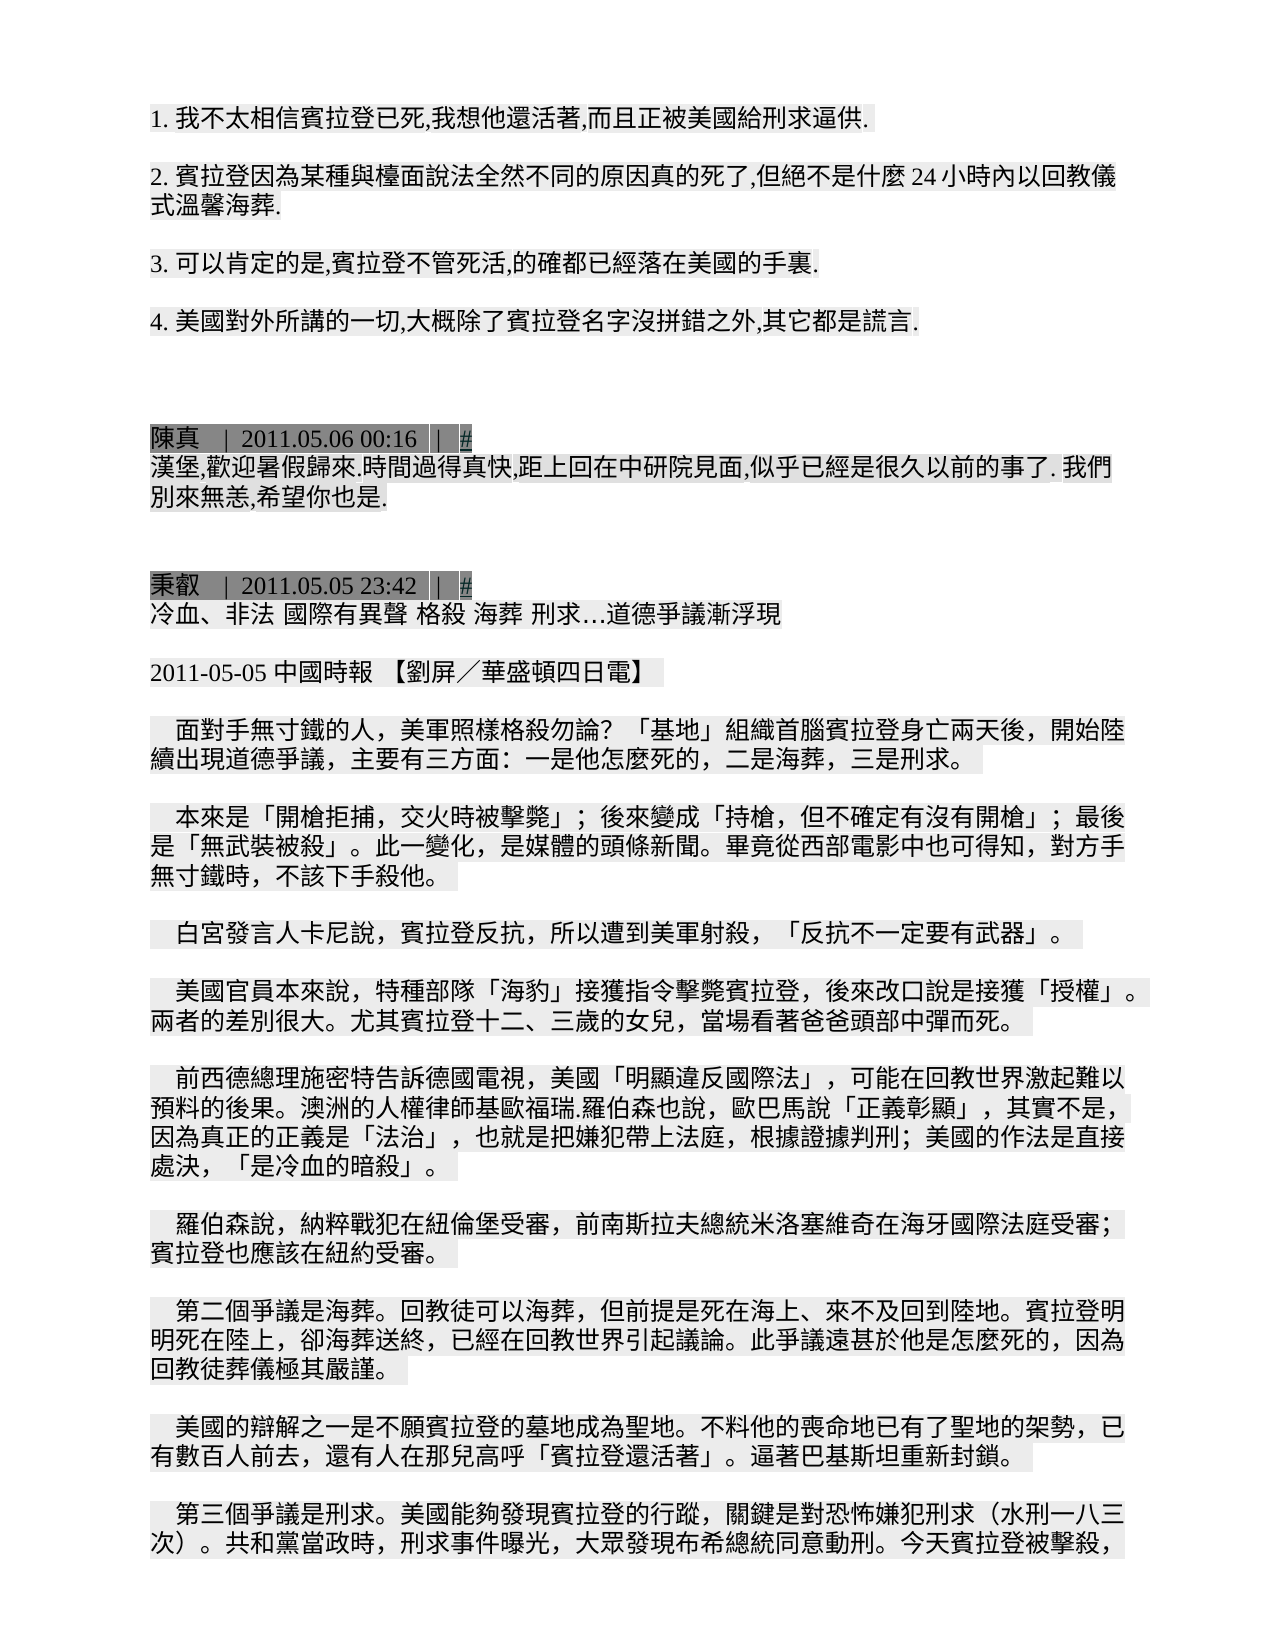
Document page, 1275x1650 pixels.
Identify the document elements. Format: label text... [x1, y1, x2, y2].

text 秉叡 | 2011.05.05 23:42 | # [150, 571, 1125, 600]
text 這幾天,不管多麼疲憊,半夜常守在電視機前看半島電視台的白宮記者會現場轉播.看完之後,有個心得,其實我已經不相信賓拉登已死的說法. 就跟911一樣,當事件剛發生時,誰會那麼小人,竟然會去想到911究竟是不是美國自導自演? 但隨著各項證據的浮現,如今我已 100% 不相信美國對於911的各種主要說法. 我所知的證據,並不足以得出911是美國自導自演的結論,但卻足以肯定美國老早事先知情的事實,同時也能肯定,布希及其周遭一群極其冷血而惡名昭彰的權力核心份子,事實上早在911之前,就已希望來一個 "珍珠港事件",以便做為一種藉口,藉以展開各種大規模侵略計畫. 十幾年的經驗和閱讀讓我發現一個極其簡單的事實,那就是絕對不要輕易相信美國的每一句話,不管它乍聽之下多麼合情合理都不能立即相信. 連911這麼大的一件事竟然都背有蹊蹺,何況其它. 我不相信賓拉登已死,因為,假設你有個心腹大患的重大組織分佈世界各地,十幾年來,終於抓到它的頭頭了,你會笨到馬上打死他嗎? 不可能吧! 今天我若是賓拉登,要是讓我給逮到布希,我會馬上殺死他嗎? 當然也不會. 殺死他,不就等於殺死一切亟待澄清與透露的真相. 連我們一般人都能明白這個道理,"國家" 會不懂嗎? 特別是像美國這樣一種無數恐怖手段都敢使用的邪惡帝國,他怎麼可能讓他的死對頭馬上一槍弊命? 就連當年國民黨也知道故意放走施明德,然後暗中跟蹤追查一個多月,進而 "收網",把一干 "黨羽" 給一網打盡. 對付施明德都知道要耍這一招,以便查出背後更多人脈金脈與組織真相,更不用說像賓拉登這樣的一個擁有無數祕密無數資源與無數支持的世界級頭號敵人了. 根據我看了幾天的白宮記者會,美國一開始說賓拉登炮火猛烈反擊,繼而改口說他手裏拿槍,後來卻說沒有啦,倫家手無寸鐵啦.不管有無武器,就算拿著一堆火箭砲好了,幾十個號稱全世界最厲害的美國特種武裝部隊,難道連一個七旬老翁也對付不了? 更不用說對方根本手無寸鐵. 美國面對質疑時卻回答說,他們也想捉活的,但賓拉登反抗拒捕,只好一槍轟頭把他斃了. 你相信嗎? 有這麼兩光的特種部隊嗎? 美國還說,為了尊重回教文化,屍體在24小時內就已丟到海裏了,而且還請美軍隆重幫賓拉登唸了回教祈禱文(真沒想到美國這麼溫馨體貼). 但聽說回教根本沒有這樣的海葬文化,更沒有什麼必須在 "一天內" 處理完畢的回教習俗. 於是美國又說,那是因為他們認為全世界沒有一個國家會願意接受賓拉登屍體的掩埋. 在我聽來,這一切全是鬼話. 如果賓拉登真的死了,美國一定會非常害怕賓拉登的屍體或墳墓公開, 因為那肯定會變成一種反美聖地或反美象徵. 因此,既不可能公開埋葬,似乎也不太可能海葬,因為萬一隨海水漂流上岸,豈不完蛋? 最有可能的處理方式是分屍滅屍,或者搞不好像日軍對付莫那魯道那樣,肢解其屍體送去台大做研究. 綜合一切我不想細說的無數跡象與情理考量,結論是: 1. 我不太相信賓拉登已死,我想他還活著,而且正被美國給刑求逼供. 2. 賓拉登因為某種與檯面說法全然不同的原因真的死了,但絕不是什麼24小時內以回教儀式溫馨海葬. 3. 可以肯定的是,賓拉登不管死活,的確都已經落在美國的手裏. 4. 美國對外所講的一切,大概除了賓拉登名字沒拼錯之外,其它都是謊言. [150, 75, 1125, 399]
text 陳真 | 2011.05.06 00:16 | # [150, 424, 1125, 453]
text 漢堡,歡迎暑假歸來.時間過得真快,距上回在中研院見面,似乎已經是很久以前的事了. 我們別來無恙,希望你也是. [150, 453, 1125, 546]
text 冷血、非法 國際有異聲 格殺 海葬 刑求…道德爭議漸浮現 2011-05-05 中國時報 【劉屏／華盛頓四日電】 面對手無寸鐵的人，美軍照樣格殺勿論？「基地」組織首腦賓拉登身亡兩天後，開始陸續出現道德爭議，主要有三方面：一是他怎麼死的，二是海葬，三是刑求。 本來是「開槍拒捕，交火時被擊斃」；後來變成「持槍，但不確定有沒有開槍」；最後是「無武裝被殺」。此一變化，是媒體的頭條新聞。畢竟從西部電影中也可得知，對方手無寸鐵時，不該下手殺他。 白宮發言人卡尼說，賓拉登反抗，所以遭到美軍射殺，「反抗不一定要有武器」。 美國官員本來說，特種部隊「海豹」接獲指令擊斃賓拉登，後來改口說是接獲「授權」。兩者的差別很大。尤其賓拉登十二、三歲的女兒，當場看著爸爸頭部中彈而死。 前西德總理施密特告訴德國電視，美國「明顯違反國際法」，可能在回教世界激起難以預料的後果。澳洲的人權律師基歐福瑞.羅伯森也說，歐巴馬說「正義彰顯」，其實不是，因為真正的正義是「法治」，也就是把嫌犯帶上法庭，根據證據判刑；美國的作法是直接處決，「是冷血的暗殺」。 羅伯森說，納粹戰犯在紐倫堡受審，前南斯拉夫總統米洛塞維奇在海牙國際法庭受審；賓拉登也應該在紐約受審。 第二個爭議是海葬。回教徒可以海葬，但前提是死在海上、來不及回到陸地。賓拉登明明死在陸上，卻海葬送終，已經在回教世界引起議論。此爭議遠甚於他是怎麼死的，因為回教徒葬儀極其嚴謹。 美國的辯解之一是不願賓拉登的墓地成為聖地。不料他的喪命地已有了聖地的架勢，已有數百人前去，還有人在那兒高呼「賓拉登還活著」。逼著巴基斯坦重新封鎖。 第三個爭議是刑求。美國能夠發現賓拉登的行蹤，關鍵是對恐怖嫌犯刑求（水刑一八三次）。共和黨當政時，刑求事件曝光，大眾發現布希總統同意動刑。今天賓拉登被擊殺，不少人感謝布希。可是民主黨人不同意，參議院國土安全委員會主席范士丹說，整件事與刑求沒有一點關係。 [150, 600, 1125, 1559]
